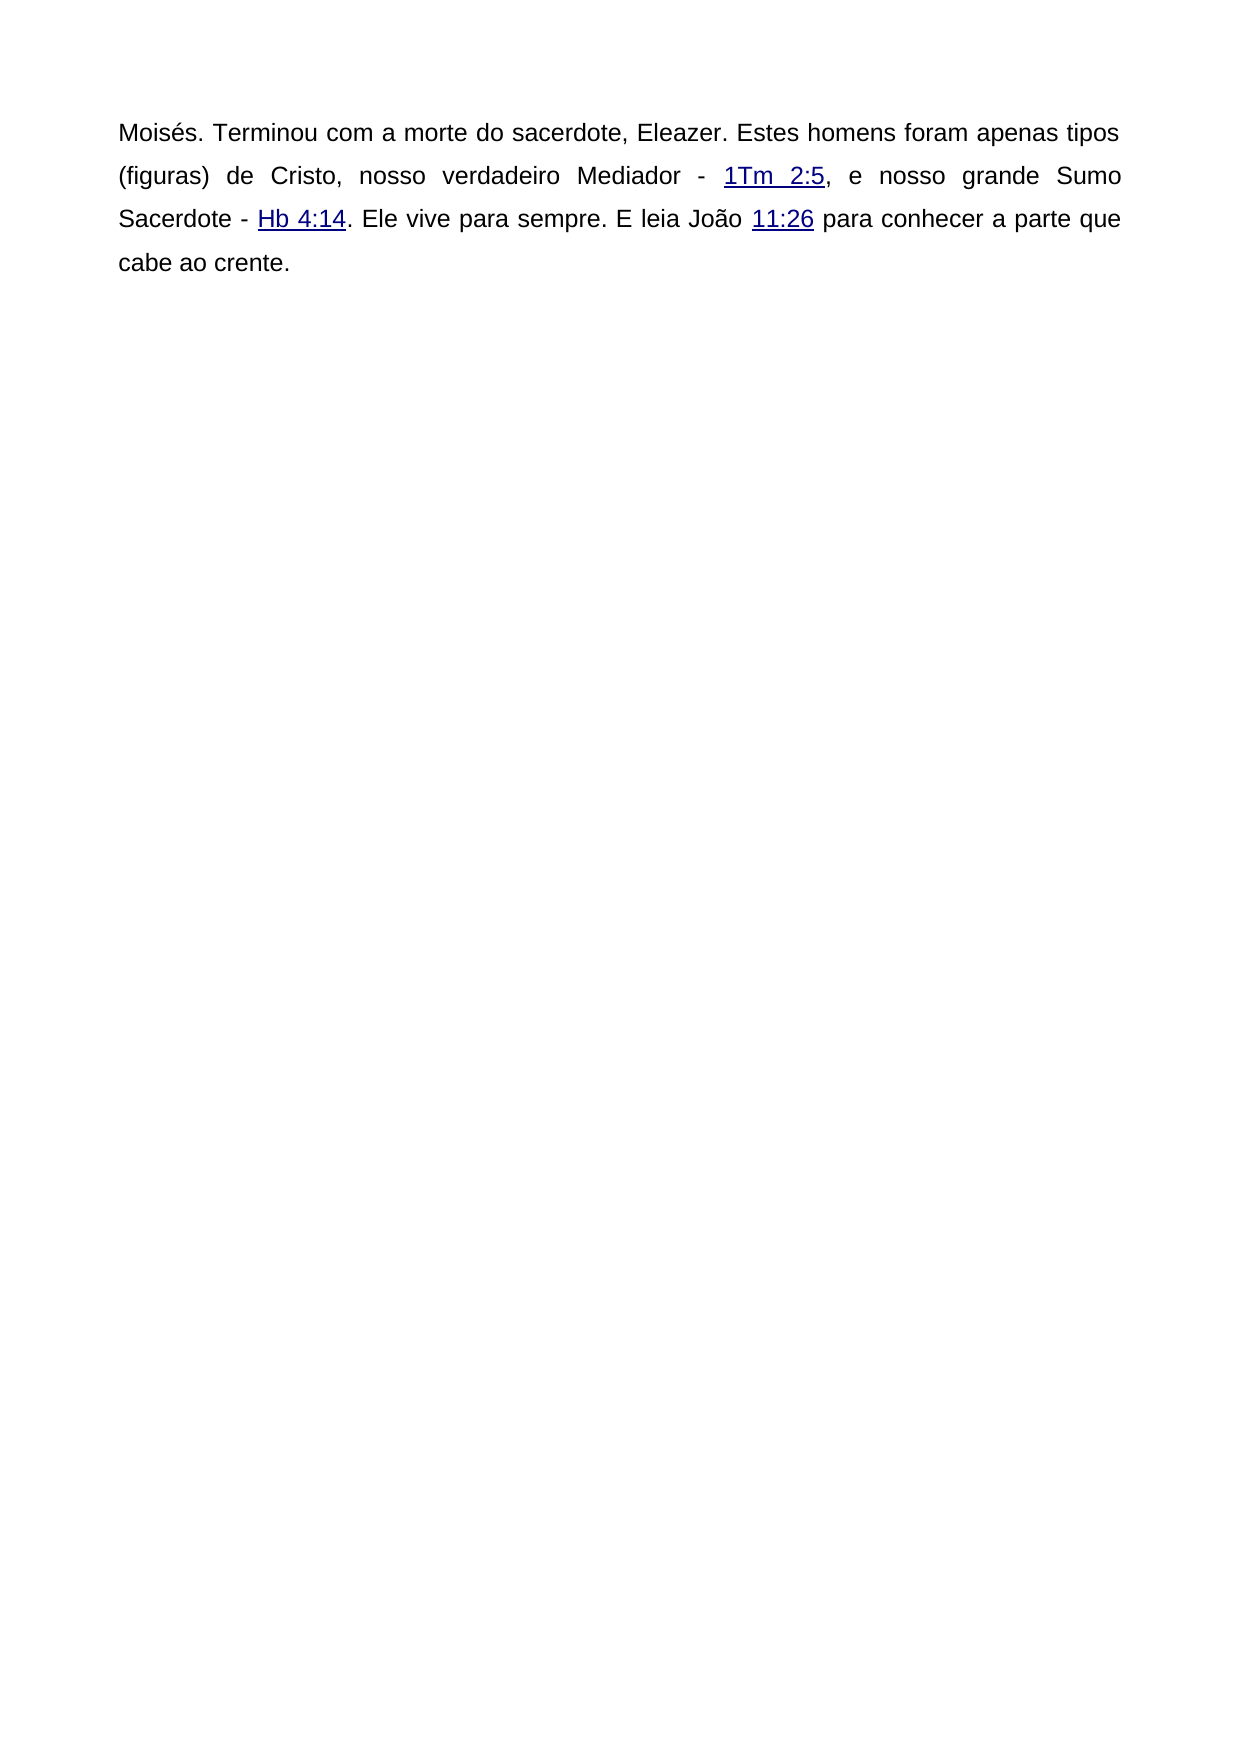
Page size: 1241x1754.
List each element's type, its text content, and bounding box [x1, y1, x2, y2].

text Moisés. Terminou com a morte do sacerdote, Eleazer. Estes homens foram apenas tipos (figuras) de Cristo, nosso verdadeiro Mediador - 1Tm 2:5, e nosso grande Sumo Sacerdote - Hb 4:14. Ele vive para sempre. E leia João 11:26 para conhecer a parte que cabe ao crente. [118, 118, 1122, 276]
